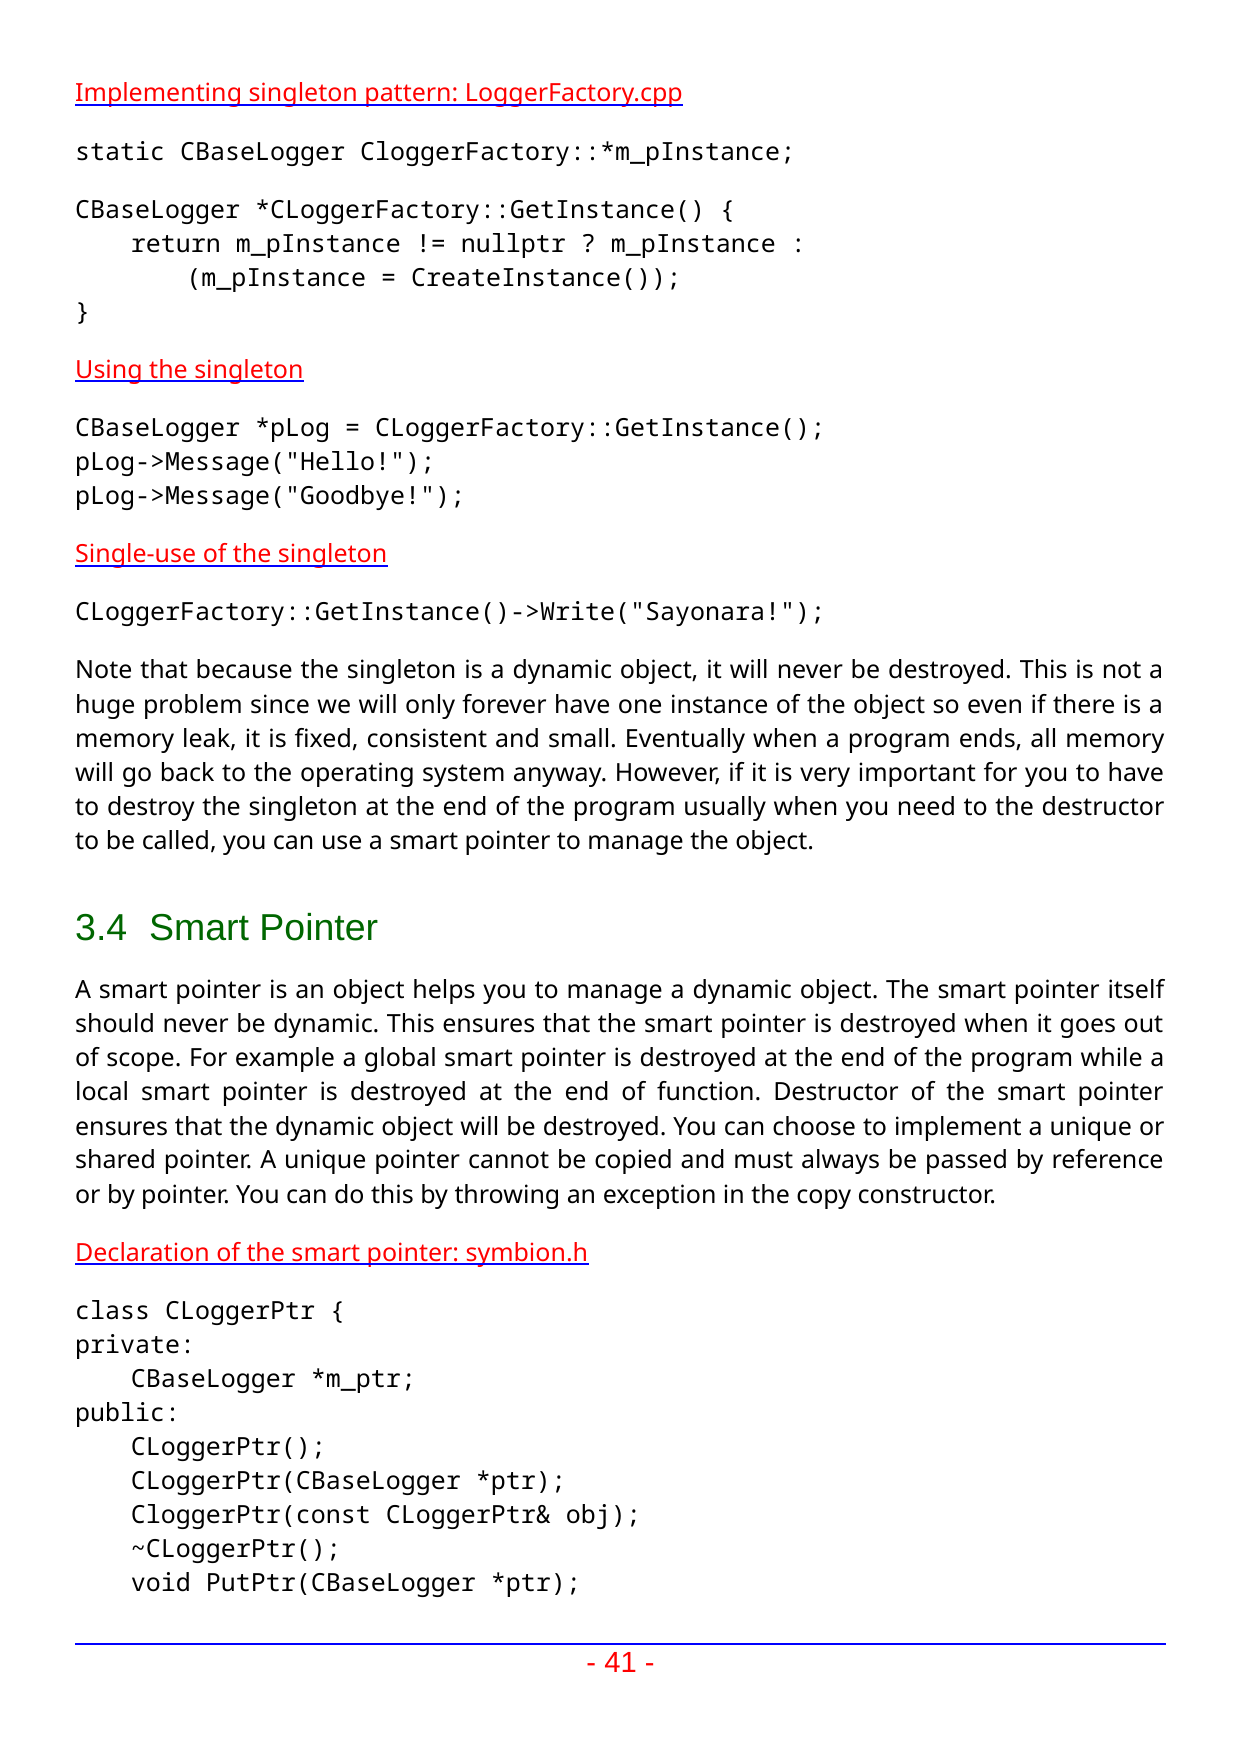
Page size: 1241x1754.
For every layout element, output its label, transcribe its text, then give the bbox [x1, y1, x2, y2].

text CloggerPtr(const CLoggerPtr& obj); [75, 1497, 1166, 1531]
text return m_pInstance != nullptr ? m_pInstance : [75, 225, 1166, 259]
text static CBaseLogger CloggerFactory::*m_pInstance; [75, 133, 1166, 167]
text Single-use of the singleton [75, 536, 1166, 570]
text 3.4 Smart Pointer [75, 905, 1166, 948]
text ~CLoggerPtr(); [75, 1531, 1166, 1565]
text private: [75, 1327, 1166, 1361]
text CLoggerFactory::GetInstance()->Write("Sayonara!"); [75, 594, 1166, 628]
text A smart pointer is an object helps you to manage a dynamic object. The smart pointer itself should never be dynamic. This ensures that the smart pointer is destroyed when it goes out of scope. For example a global smart pointer is destroyed at the end of the program while a local smart pointer is destroyed at the end of function. Destructor of the smart pointer ensures that the dynamic object will be destroyed. You can choose to implement a unique or shared pointer. A unique pointer cannot be copied and must always be passed by reference or by pointer. You can do this by throwing an exception in the copy constructor. [75, 972, 1166, 1210]
text public: [75, 1395, 1166, 1429]
text CBaseLogger *CLoggerFactory::GetInstance() { [75, 191, 1166, 225]
text (m_pInstance = CreateInstance()); [75, 259, 1166, 293]
text } [75, 293, 1166, 327]
text CBaseLogger *m_ptr; [75, 1361, 1166, 1395]
text Implementing singleton pattern: LoggerFactory.cpp [75, 75, 1166, 109]
text CLoggerPtr(); [75, 1429, 1166, 1463]
text pLog->Message("Hello!"); [75, 444, 1166, 478]
text CBaseLogger *pLog = CLoggerFactory::GetInstance(); [75, 410, 1166, 444]
text class CLoggerPtr { [75, 1292, 1166, 1327]
text CLoggerPtr(CBaseLogger *ptr); [75, 1463, 1166, 1497]
text void PutPtr(CBaseLogger *ptr); [75, 1565, 1166, 1599]
text pLog->Message("Goodbye!"); [75, 478, 1166, 512]
text Declaration of the smart pointer: symbion.h [75, 1234, 1166, 1268]
text Note that because the singleton is a dynamic object, it will never be destroyed. This is not a huge problem since we will only forever have one instance of the object so even if there is a memory leak, it is fixed, consistent and small. Eventually when a program ends, all memory will go back to the operating system anyway. However, if it is very important for you to have to destroy the singleton at the end of the program usually when you need to the destructor to be called, you can use a smart pointer to manage the object. [75, 652, 1166, 857]
text Using the singleton [75, 352, 1166, 386]
